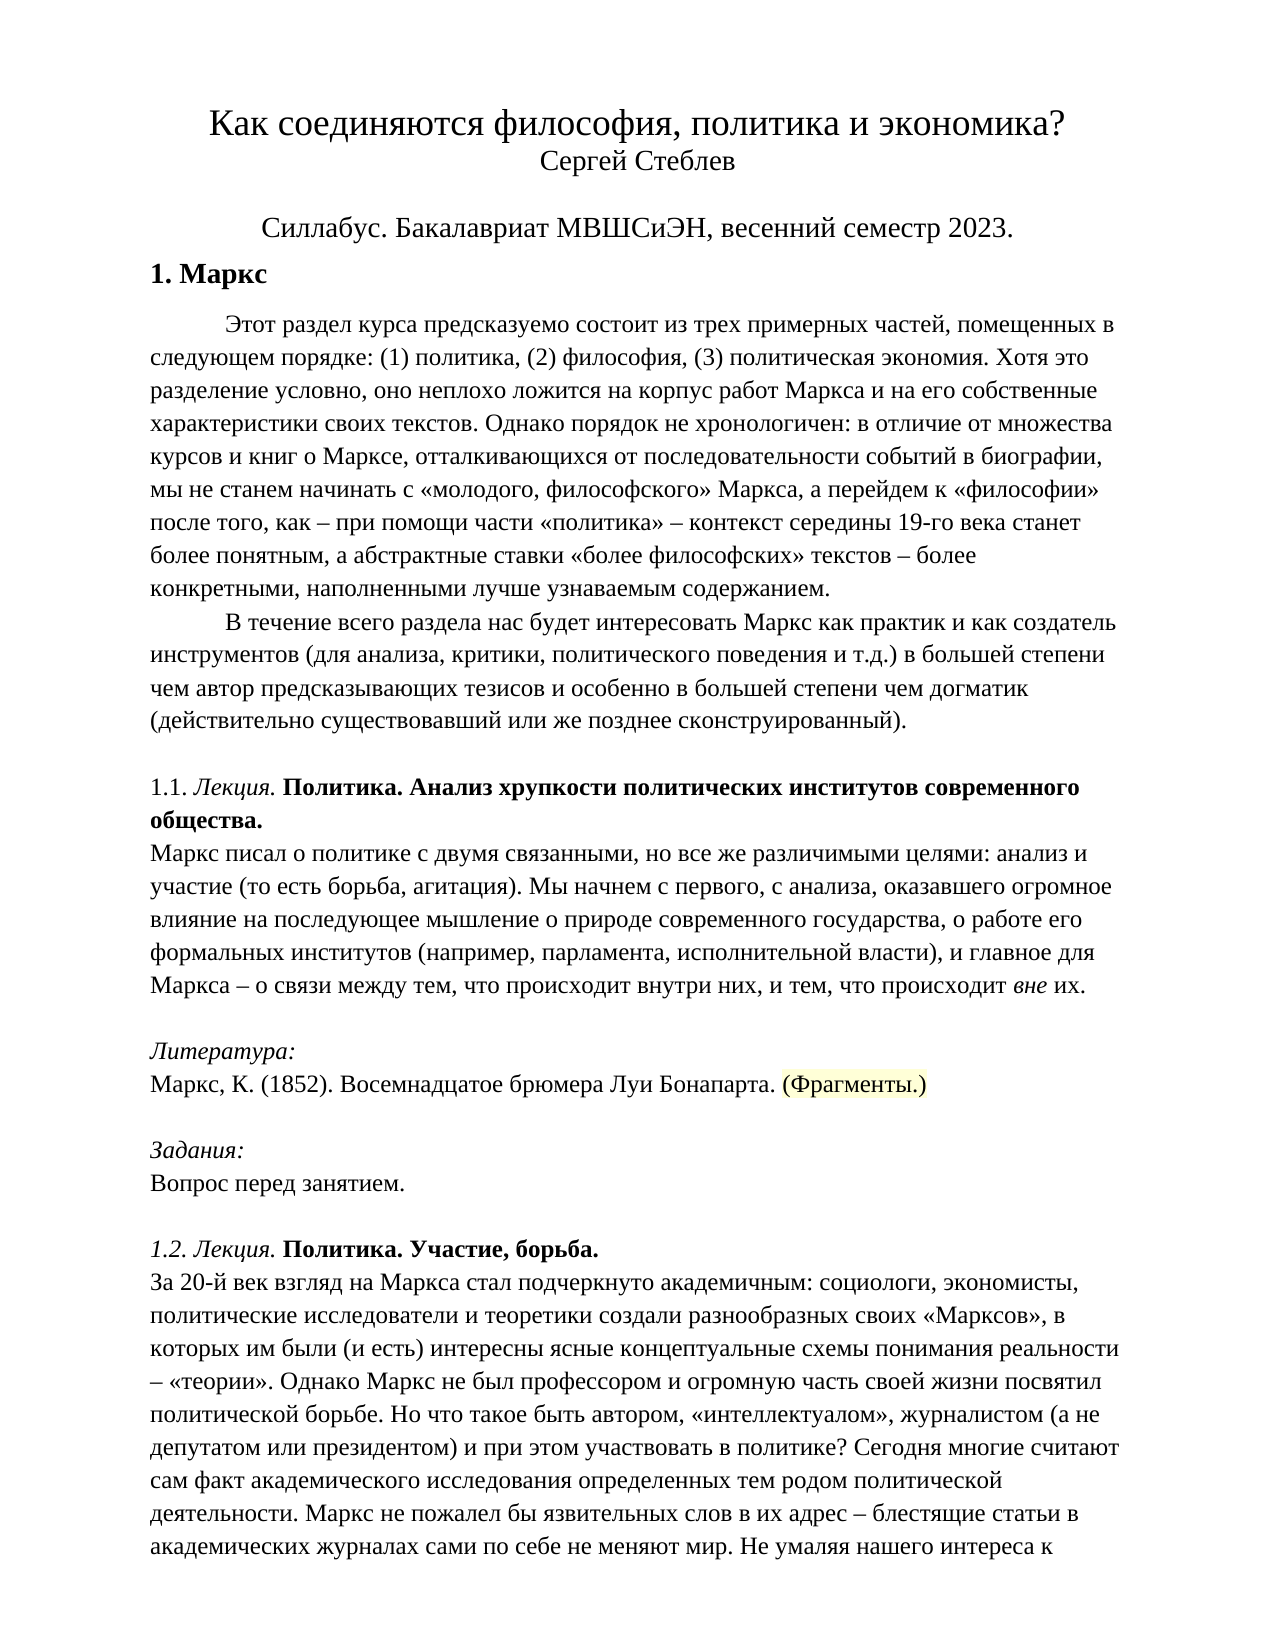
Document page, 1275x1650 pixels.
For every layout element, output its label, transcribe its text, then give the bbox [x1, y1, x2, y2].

text Как соединяются философия, политика и экономика? Сергей Стеблев Силлабус. Бакалавриат МВШСиЭН, весенний семестр 2023. [150, 100, 1125, 244]
text Этот раздел курса предсказуемо состоит из трех примерных частей, помещенных в следующем порядке: (1) политика, (2) философия, (3) политическая экономия. Хотя это разделение условно, оно неплохо ложится на корпус работ Маркса и на его собственные характеристики своих текстов. Однако порядок не хронологичен: в отличие от множества курсов и книг о Марксе, отталкивающихся от последовательности событий в биографии, мы не станем начинать с «молодого, философского» Маркса, а перейдем к «философии» после того, как – при помощи части «политика» – контекст середины 19-го века станет более понятным, а абстрактные ставки «более философских» текстов – более конкретными, наполненными лучше узнаваемым содержанием. В течение всего раздела нас будет интересовать Маркс как практик и как создатель инструментов (для анализа, критики, политического поведения и т.д.) в большей степени чем автор предсказывающих тезисов и особенно в большей степени чем догматик (действительно существовавший или же позднее сконструированный). 1.1. Лекция. Политика. Анализ хрупкости политических институтов современного общества. Маркс писал о политике с двумя связанными, но все же различимыми целями: анализ и участие (то есть борьба, агитация). Мы начнем с первого, c анализа, оказавшего огромное влияние на последующее мышление о природе современного государства, о работе его формальных институтов (например, парламента, исполнительной власти), и главное для Маркса – о связи между тем, что происходит внутри них, и тем, что происходит вне их. Литература: Маркс, К. (1852). Восемнадцатое брюмера Луи Бонапарта. (Фрагменты.) Задания: Вопрос перед занятием. 1.2. Лекция. Политика. Участие, борьба. За 20-й век взгляд на Маркса стал подчеркнуто академичным: социологи, экономисты, политические исследователи и теоретики создали разнообразных своих «Марксов», в которых им были (и есть) интересны ясные концептуальные схемы понимания реальности – «теории». Однако Маркс не был профессором и огромную часть своей жизни посвятил политической борьбе. Но что такое быть автором, «интеллектуалом», журналистом (а не депутатом или президентом) и при этом участвовать в политике? Сегодня многие считают сам факт академического исследования определенных тем родом политической деятельности. Маркс не пожалел бы язвительных слов в их адрес – блестящие статьи в академических журналах сами по себе не меняют мир. Не умаляя нашего интереса к [150, 309, 1125, 1560]
text 1. Маркс [150, 256, 1125, 290]
